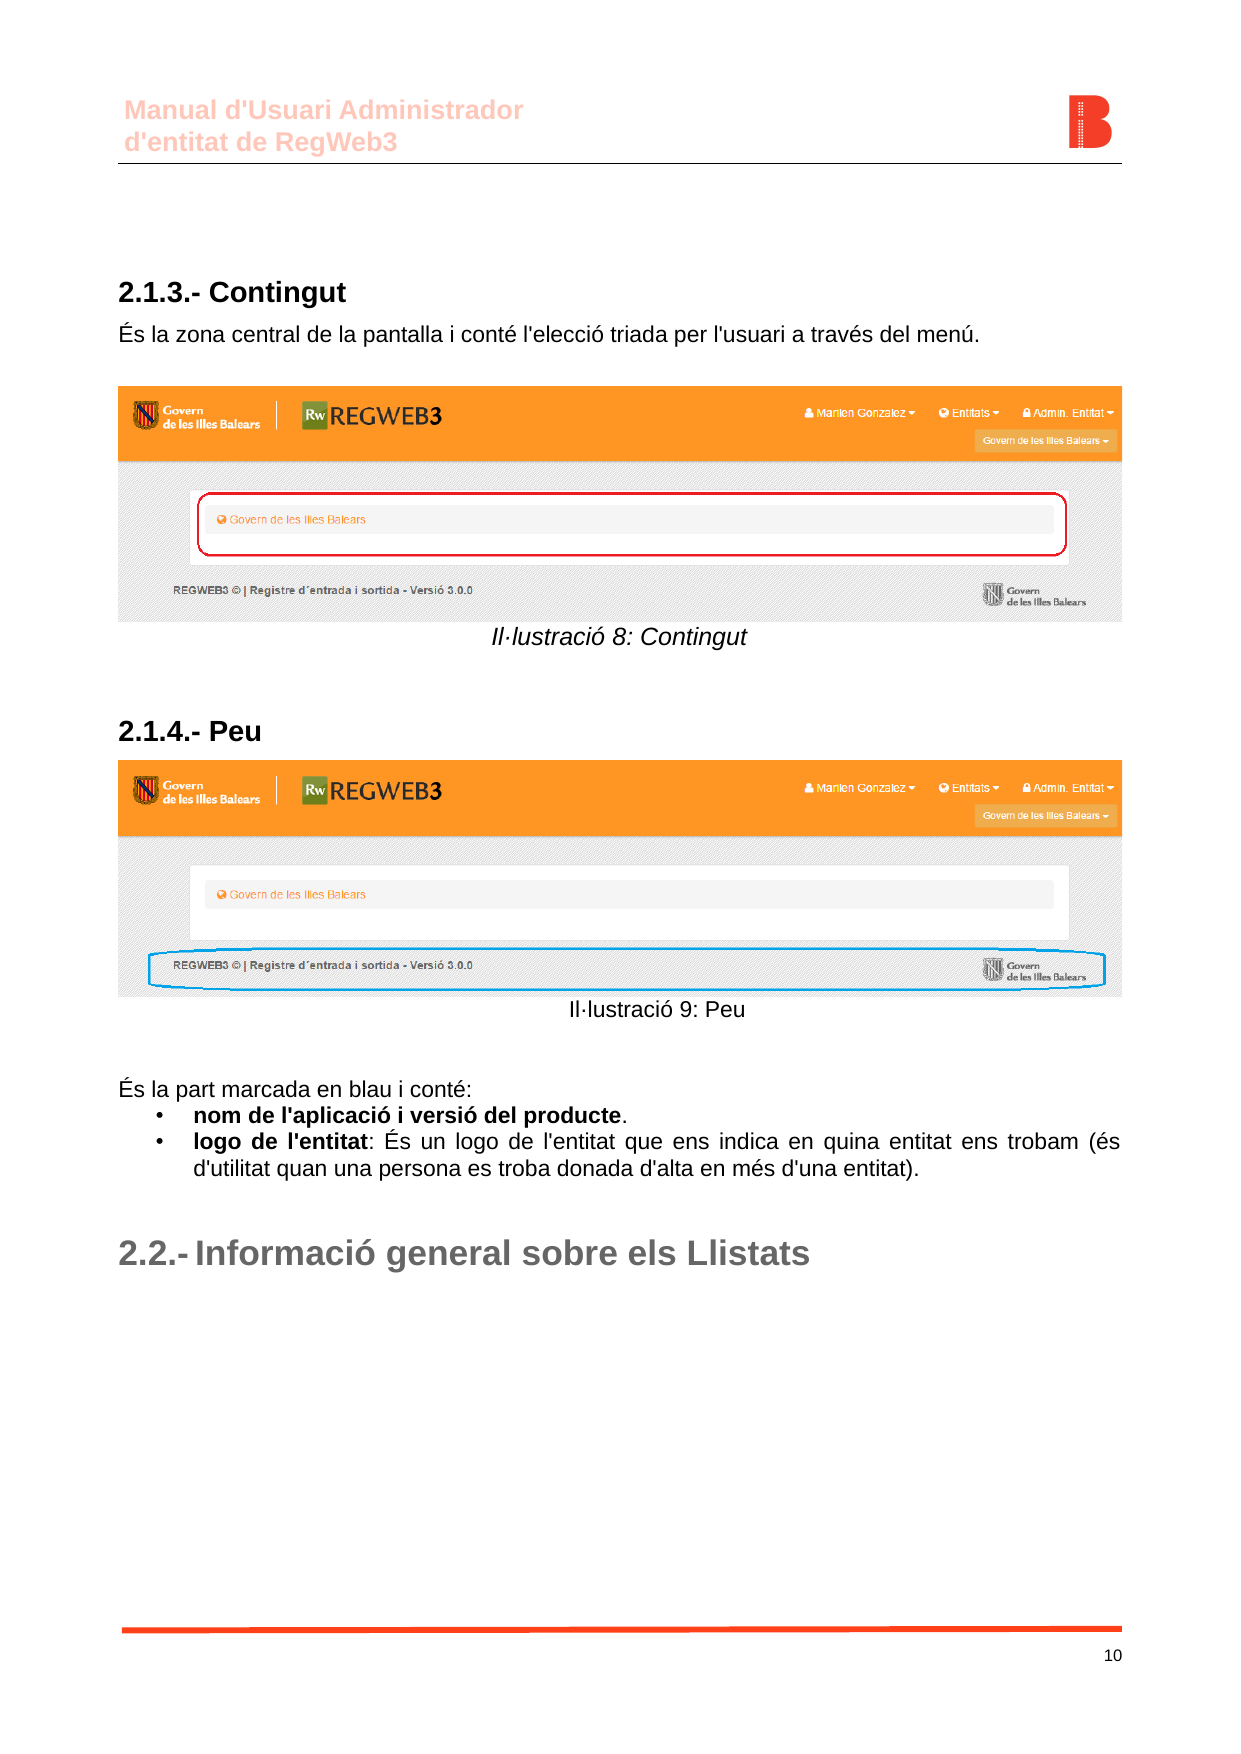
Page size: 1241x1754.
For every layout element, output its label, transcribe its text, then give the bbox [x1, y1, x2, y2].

list nom de l'aplicació i versió del producte. [156, 1102, 1122, 1128]
text Il·lustració 8: Contingut [118, 622, 1122, 651]
subtitle Informació general sobre els Llistats [118, 1232, 1122, 1273]
picture [118, 760, 1123, 997]
text És la zona central de la pantalla i conté l'elecció triada per l'usuari a través del menú. [118, 321, 1122, 347]
subtitle Peu [118, 714, 1122, 748]
text Il·lustració 9: Peu [118, 997, 1122, 1023]
picture [1063, 94, 1117, 150]
picture [118, 386, 1123, 622]
subtitle Contingut [118, 275, 1122, 308]
text És la part marcada en blau i conté: [118, 1076, 1122, 1102]
list logo de l'entitat: És un logo de l'entitat que ens indica en quina entitat ens trobam (és d'utilitat quan una persona es troba donada d'alta en més d'una entitat). [156, 1128, 1122, 1181]
